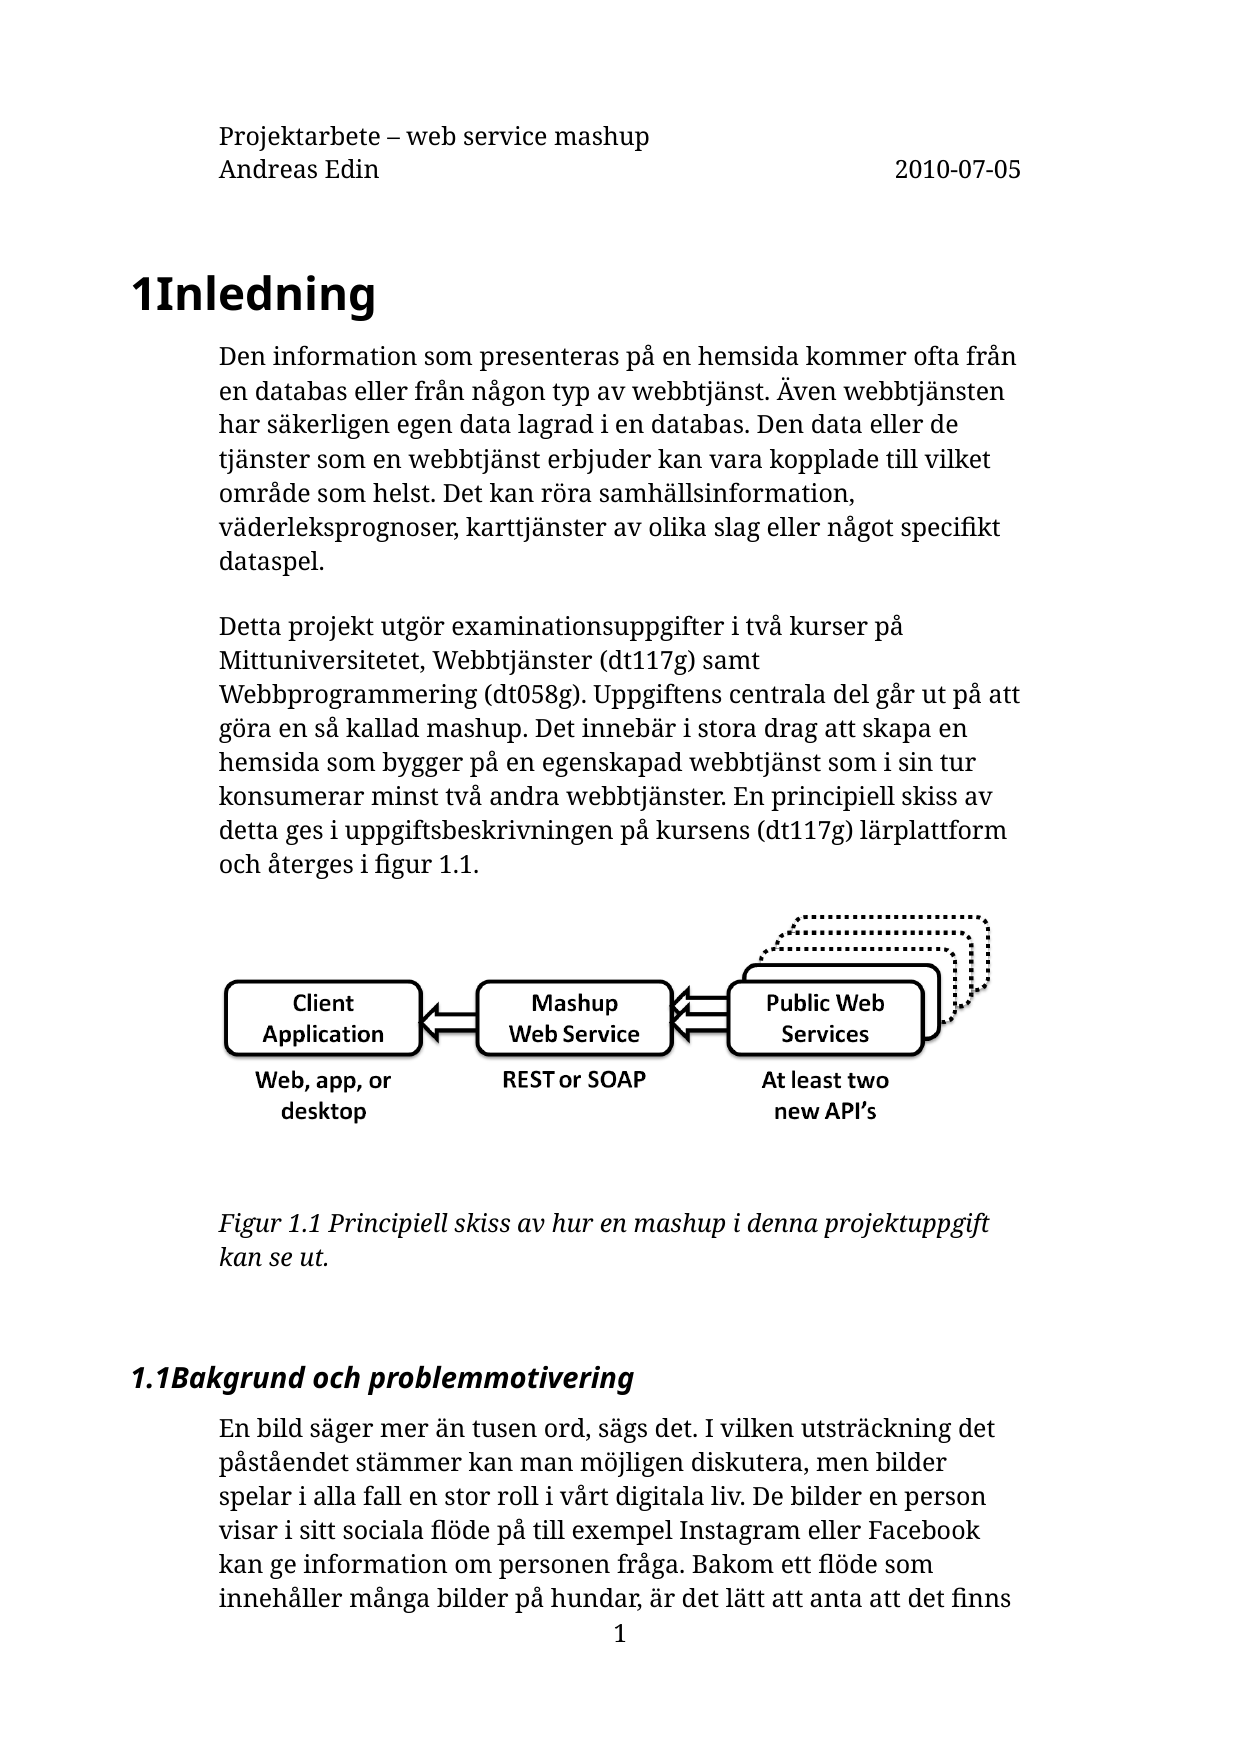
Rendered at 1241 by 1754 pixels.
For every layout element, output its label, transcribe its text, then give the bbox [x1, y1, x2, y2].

text Den information som presenteras på en hemsida kommer ofta från en databas eller från någon typ av webbtjänst. Även webbtjänsten har säkerligen egen data lagrad i en databas. Den data eller de tjänster som en webbtjänst erbjuder kan vara kopplade till vilket område som helst. Det kan röra samhällsinformation, väderleksprognoser, karttjänster av olika slag eller något specifikt dataspel. [218, 339, 1022, 577]
text Detta projekt utgör examinationsuppgifter i två kurser på Mittuniversitetet, Webbtjänster (dt117g) samt Webbprogrammering (dt058g). Uppgiftens centrala del går ut på att göra en så kallad mashup. Det innebär i stora drag att skapa en hemsida som bygger på en egenskapad webbtjänst som i sin tur konsumerar minst två andra webbtjänster. En principiell skiss av detta ges i uppgiftsbeskrivningen på kursens (dt117g) lärplattform och återges i figur 1.1. [218, 608, 1022, 881]
text En bild säger mer än tusen ord, sägs det. I vilken utsträckning det påståendet stämmer kan man möjligen diskutera, men bilder spelar i alla fall en stor roll i vårt digitala liv. De bilder en person visar i sitt sociala flöde på till exempel Instagram eller Facebook kan ge information om personen fråga. Bakom ett flöde som innehåller många bilder på hundar, är det lätt att anta att det finns en användare som har ett stort intresse kopplat till hundar. T.ex. hundsport, hundägande i största allmänhet eller försäljning av produkter som har med hundar att göra. Exemplet med hundar är ganska enkelt och självklart, naturligtvis kan man nå längre än så. I en nyligt publicerad forskningsrapport [1][2] visar författarna att det skulle kunna vara möjligt att upptäcka psykisk sjukdom genom att låta datorer analysera bilder i ett bildflöde på ett instagramkonto. Dessutom visar det sig att datorerna har avsevärt högre träffsäkerhet än läkarna, i detta fall. Bildanalys utförd av datorer har alltså en mängd tänkbara tillämpningar. Att använda webbtjänster för att utföra bildanalysen är ett relativt enkelt sätt att arbeta med bildanalys. En stor fördel är att man slipper utveckla egna algoritmer för själva bildanalysen. [218, 1410, 1022, 1614]
subtitle Bakgrund och problemmotivering [130, 1357, 1022, 1397]
subtitle Inledning [130, 261, 1022, 324]
text Figur 1.1 Principiell skiss av hur en mashup i denna projektuppgift kan se ut. [218, 1205, 1022, 1273]
